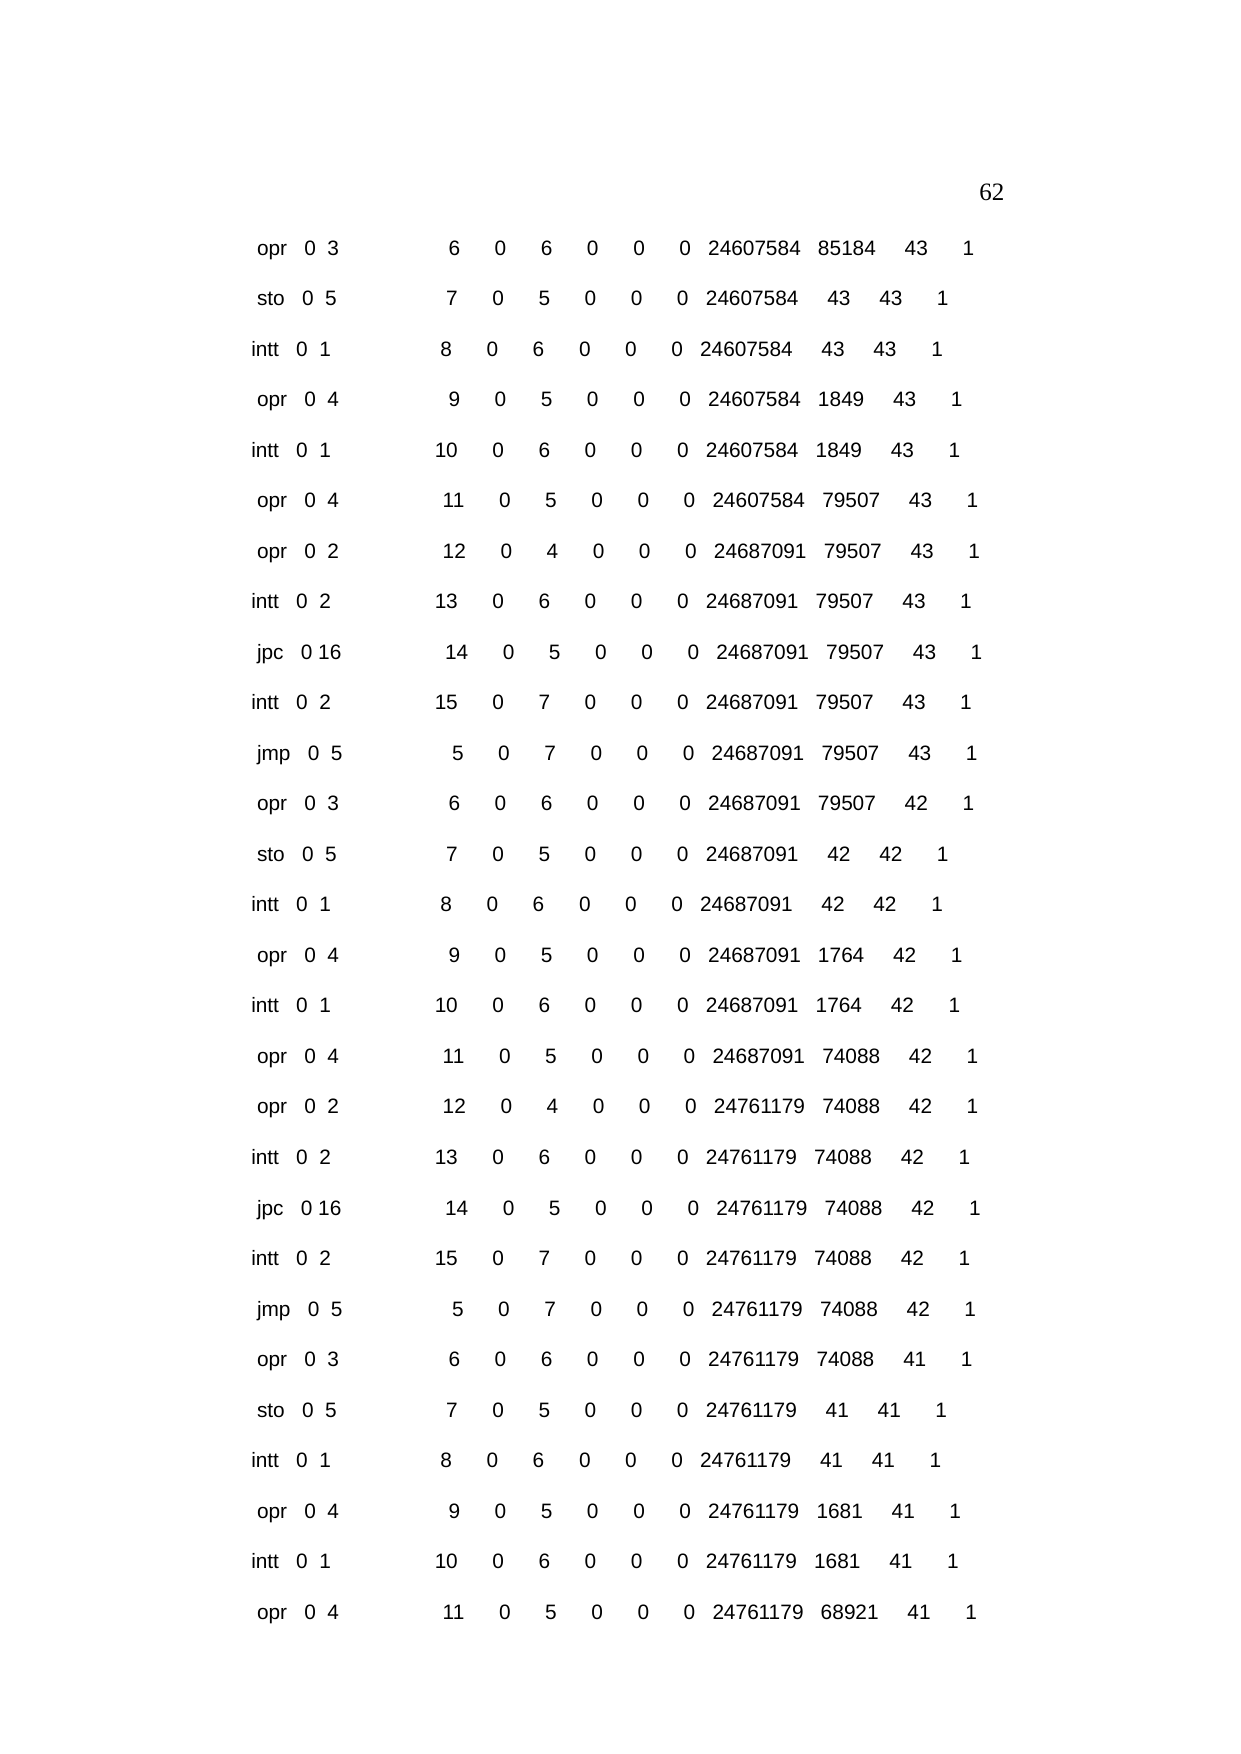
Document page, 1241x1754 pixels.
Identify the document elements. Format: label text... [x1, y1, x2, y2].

text jmp 0 5 5 0 7 0 0 0 24761179 74088 42 1 [251, 1296, 1122, 1320]
text opr 0 4 11 0 5 0 0 0 24761179 68921 41 1 [251, 1599, 1122, 1623]
text opr 0 4 11 0 5 0 0 0 24687091 74088 42 1 [251, 1044, 1122, 1068]
text jpc 0 16 14 0 5 0 0 0 24687091 79507 43 1 [251, 639, 1122, 663]
text opr 0 4 9 0 5 0 0 0 24761179 1681 41 1 [251, 1498, 1122, 1522]
text opr 0 2 12 0 4 0 0 0 24761179 74088 42 1 [251, 1094, 1122, 1118]
text sto 0 5 7 0 5 0 0 0 24761179 41 41 1 [251, 1397, 1122, 1421]
text intt 0 1 10 0 6 0 0 0 24761179 1681 41 1 [251, 1549, 1122, 1573]
text opr 0 4 11 0 5 0 0 0 24607584 79507 43 1 [251, 488, 1122, 512]
text opr 0 4 9 0 5 0 0 0 24687091 1764 42 1 [251, 943, 1122, 967]
text jmp 0 5 5 0 7 0 0 0 24687091 79507 43 1 [251, 741, 1122, 764]
text intt 0 1 8 0 6 0 0 0 24687091 42 42 1 [251, 892, 1122, 916]
text intt 0 1 8 0 6 0 0 0 24761179 41 41 1 [251, 1448, 1122, 1472]
text jpc 0 16 14 0 5 0 0 0 24761179 74088 42 1 [251, 1195, 1122, 1219]
text sto 0 5 7 0 5 0 0 0 24687091 42 42 1 [251, 842, 1122, 866]
text intt 0 1 10 0 6 0 0 0 24687091 1764 42 1 [251, 993, 1122, 1017]
text opr 0 3 6 0 6 0 0 0 24607584 85184 43 1 [251, 235, 1122, 259]
text intt 0 1 10 0 6 0 0 0 24607584 1849 43 1 [251, 437, 1122, 461]
text opr 0 4 9 0 5 0 0 0 24607584 1849 43 1 [251, 387, 1122, 411]
text intt 0 2 13 0 6 0 0 0 24761179 74088 42 1 [251, 1145, 1122, 1169]
text opr 0 3 6 0 6 0 0 0 24761179 74088 41 1 [251, 1347, 1122, 1371]
text opr 0 3 6 0 6 0 0 0 24687091 79507 42 1 [251, 791, 1122, 815]
text intt 0 2 15 0 7 0 0 0 24761179 74088 42 1 [251, 1246, 1122, 1270]
text intt 0 1 8 0 6 0 0 0 24607584 43 43 1 [251, 336, 1122, 360]
text intt 0 2 13 0 6 0 0 0 24687091 79507 43 1 [251, 589, 1122, 613]
text sto 0 5 7 0 5 0 0 0 24607584 43 43 1 [251, 286, 1122, 310]
text intt 0 2 15 0 7 0 0 0 24687091 79507 43 1 [251, 690, 1122, 714]
text opr 0 2 12 0 4 0 0 0 24687091 79507 43 1 [251, 538, 1122, 562]
